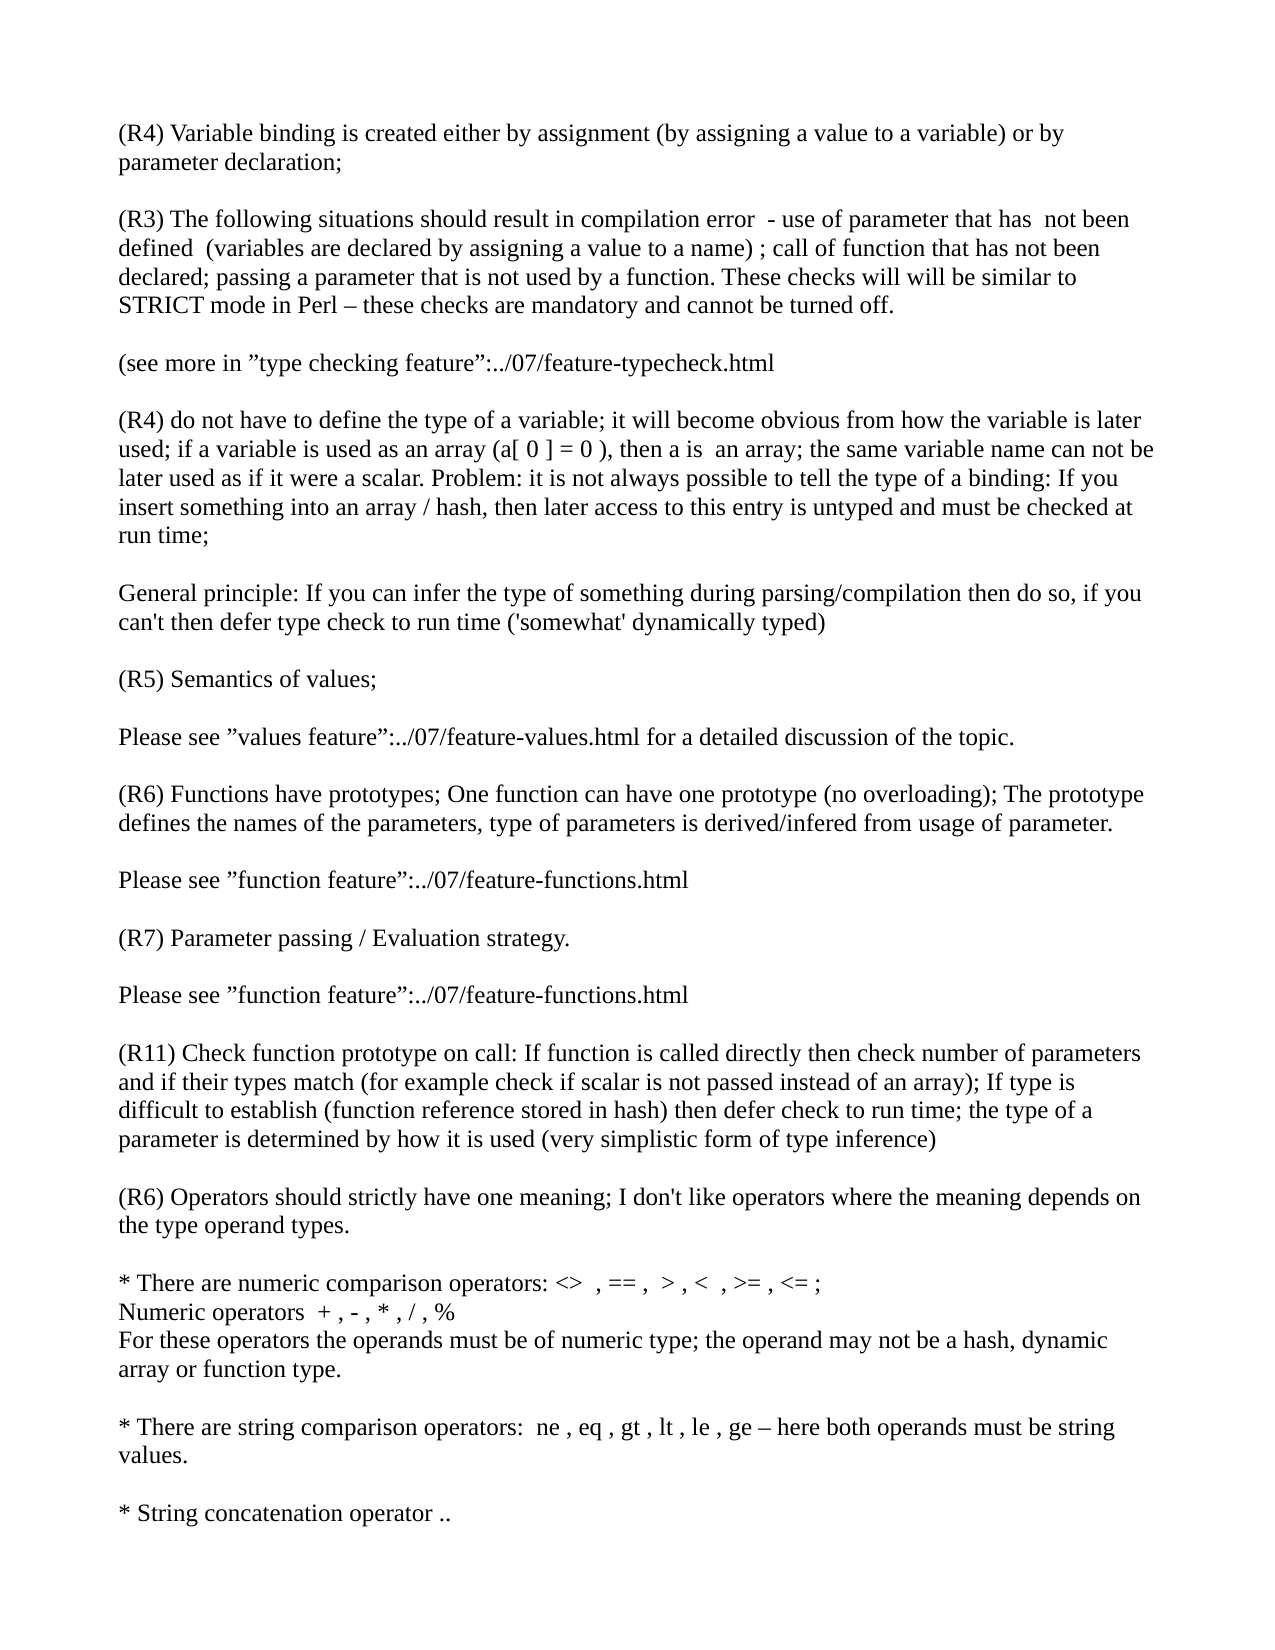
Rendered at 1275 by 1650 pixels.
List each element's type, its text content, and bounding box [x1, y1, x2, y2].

text * There are numeric comparison operators: <> , == , > , < , >= , <= ; [118, 1268, 1157, 1297]
text Please see ”function feature”:../07/feature-functions.html [118, 981, 1157, 1009]
text For these operators the operands must be of numeric type; the operand may not be a hash, dynamic array or function type. [118, 1326, 1157, 1383]
text Please see ”function feature”:../07/feature-functions.html [118, 866, 1157, 894]
text (R4) Variable binding is created either by assignment (by assigning a value to a variable) or by parameter declaration; [118, 118, 1157, 176]
text (R5) Semantics of values; [118, 664, 1157, 693]
text (see more in ”type checking feature”:../07/feature-typecheck.html [118, 348, 1157, 377]
text (R4) do not have to define the type of a variable; it will become obvious from how the variable is later used; if a variable is used as an array (a[ 0 ] = 0 ), then a is an array; the same variable name can not be later used as if it were a scalar. Problem: it is not always possible to tell the type of a binding: If you insert something into an array / hash, then later access to this entry is untyped and must be checked at [118, 406, 1157, 521]
text (R7) Parameter passing / Evaluation strategy. [118, 923, 1157, 952]
text General principle: If you can infer the type of something during parsing/compilation then do so, if you can't then defer type check to run time ('somewhat' dynamically typed) [118, 578, 1157, 636]
text Please see ”values feature”:../07/feature-values.html for a detailed discussion of the topic. [118, 722, 1157, 751]
text (R6) Functions have prototypes; One function can have one prototype (no overloading); The prototype defines the names of the parameters, type of parameters is derived/infered from usage of parameter. [118, 779, 1157, 837]
text (R6) Operators should strictly have one meaning; I don't like operators where the meaning depends on the type operand types. [118, 1182, 1157, 1239]
text (R11) Check function prototype on call: If function is called directly then check number of parameters and if their types match (for example check if scalar is not passed instead of an array); If type is difficult to establish (function reference stored in hash) then defer check to run time; the type of a parameter is determined by how it is used (very simplistic form of type inference) [118, 1038, 1157, 1153]
text run time; [118, 521, 1157, 549]
text * String concatenation operator .. [118, 1498, 1157, 1527]
text * There are string comparison operators: ne , eq , gt , lt , le , ge – here both operands must be string values. [118, 1412, 1157, 1469]
text (R3) The following situations should result in compilation error - use of parameter that has not been defined (variables are declared by assigning a value to a name) ; call of function that has not been declared; passing a parameter that is not used by a function. These checks will will be similar to STRICT mode in Perl – these checks are mandatory and cannot be turned off. [118, 204, 1157, 319]
text Numeric operators + , - , * , / , % [118, 1297, 1157, 1326]
